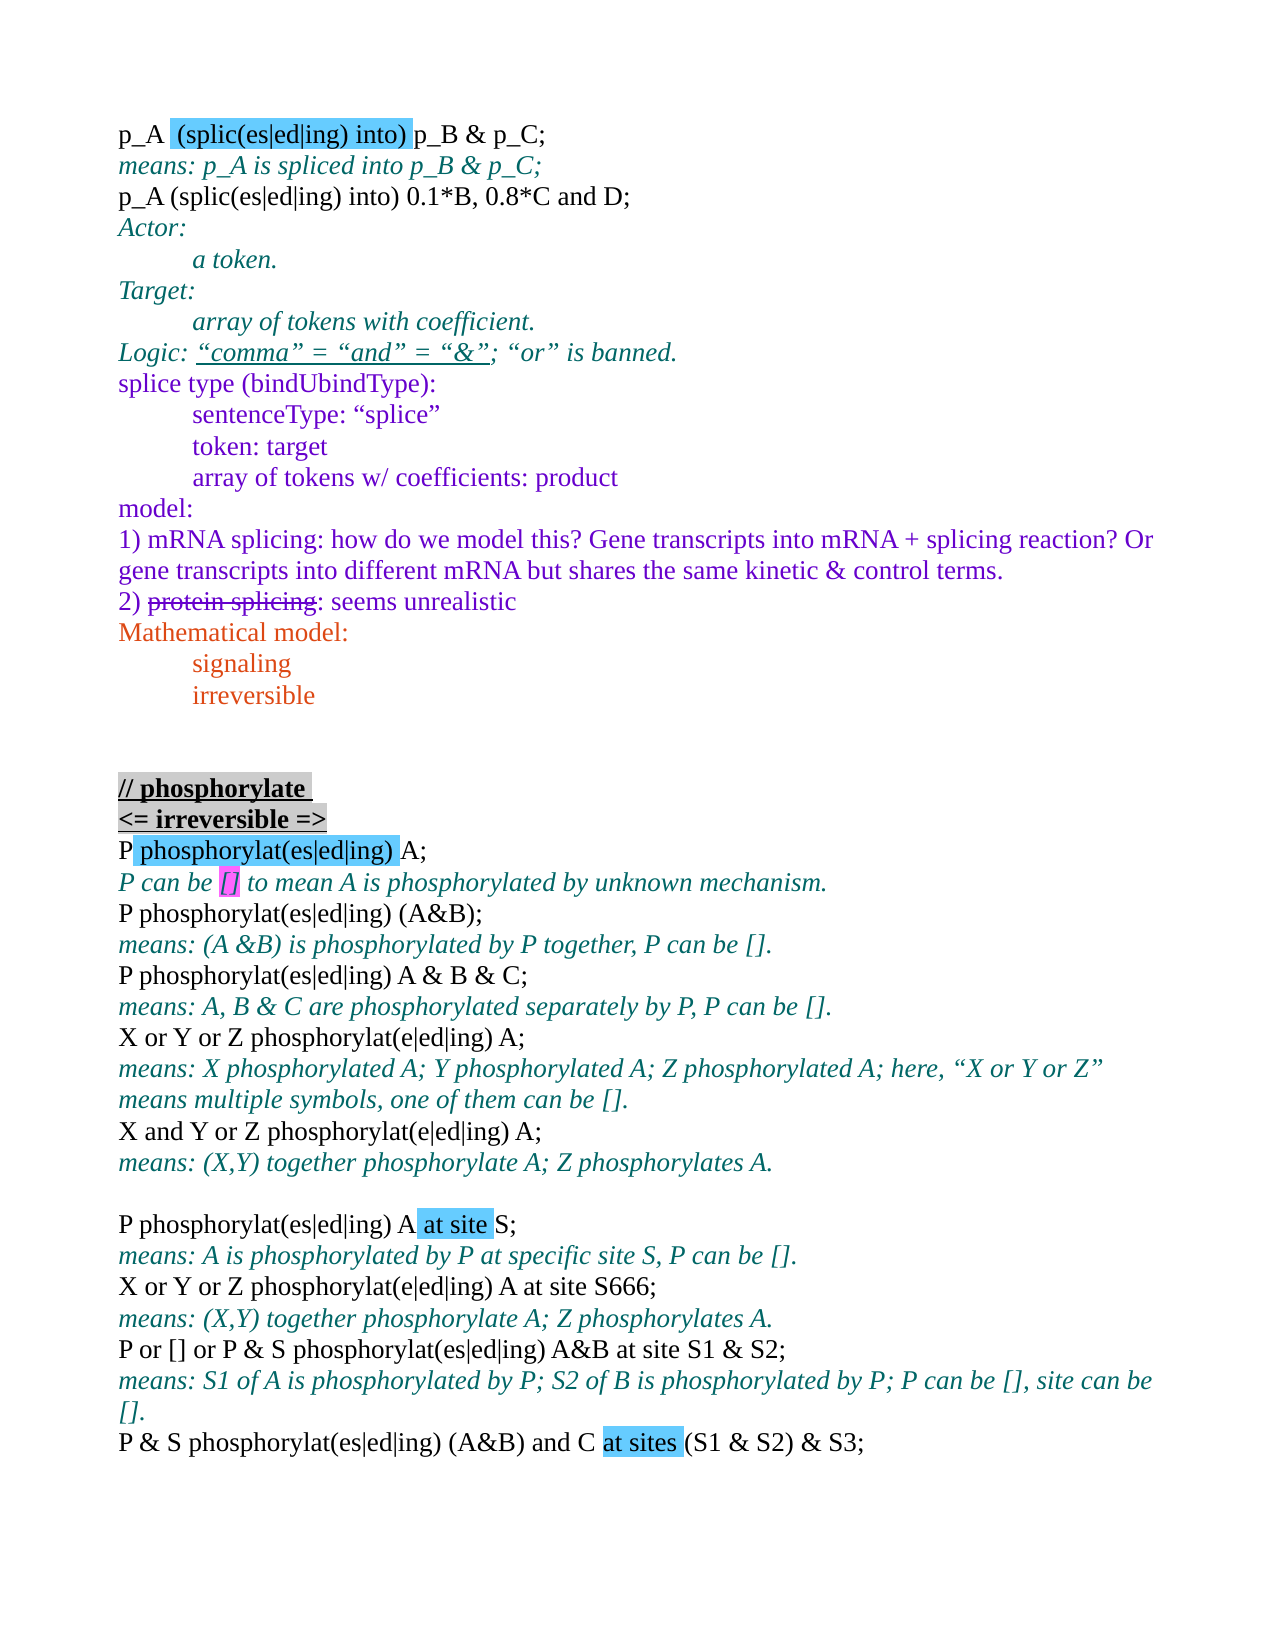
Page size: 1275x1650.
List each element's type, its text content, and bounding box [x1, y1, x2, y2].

text means: X phosphorylated A; Y phosphorylated A; Z phosphorylated A; here, “X or Y or Z” means multiple symbols, one of them can be []. [118, 1052, 1157, 1115]
text P phosphorylat(es|ed|ing) (A&B); [118, 897, 1157, 928]
text means: (A &B) is phosphorylated by P together, P can be []. [118, 928, 1157, 959]
text 2) protein splicing: seems unrealistic [118, 585, 1157, 616]
text token: target [118, 429, 1157, 461]
text means: S1 of A is phosphorylated by P; S2 of B is phosphorylated by P; P can be [], site can be []. [118, 1364, 1157, 1426]
text a token. [118, 243, 1157, 274]
text array of tokens with coefficient. [118, 305, 1157, 336]
text Target: [118, 274, 1157, 305]
text P & S phosphorylat(es|ed|ing) (A&B) and C at sites (S1 & S2) & S3; [118, 1426, 1157, 1457]
text model: [118, 492, 1157, 523]
text <= irreversible => [118, 803, 1157, 834]
text P phosphorylat(es|ed|ing) A & B & C; [118, 959, 1157, 990]
text X or Y or Z phosphorylat(e|ed|ing) A at site S666; [118, 1271, 1157, 1302]
text sentenceType: “splice” [118, 398, 1157, 429]
text Mathematical model: [118, 616, 1157, 648]
text // phosphorylate [118, 772, 1157, 803]
text means: (X,Y) together phosphorylate A; Z phosphorylates A. [118, 1146, 1157, 1177]
text means: (X,Y) together phosphorylate A; Z phosphorylates A. [118, 1302, 1157, 1333]
text P phosphorylat(es|ed|ing) A at site S; [118, 1208, 1157, 1239]
text Actor: [118, 212, 1157, 243]
text p_A (splic(es|ed|ing) into) p_B & p_C; [118, 118, 1157, 149]
text P can be [] to mean A is phosphorylated by unknown mechanism. [118, 866, 1157, 897]
text irreversible [118, 679, 1157, 710]
text array of tokens w/ coefficients: product [118, 461, 1157, 492]
text P phosphorylat(es|ed|ing) A; [118, 834, 1157, 866]
text Logic: “comma” = “and” = “&”; “or” is banned. [118, 336, 1157, 367]
text means: A is phosphorylated by P at specific site S, P can be []. [118, 1239, 1157, 1271]
text P or [] or P & S phosphorylat(es|ed|ing) A&B at site S1 & S2; [118, 1333, 1157, 1364]
text signaling [118, 648, 1157, 679]
text means: p_A is spliced into p_B & p_C; [118, 149, 1157, 180]
text X and Y or Z phosphorylat(e|ed|ing) A; [118, 1115, 1157, 1146]
text splice type (bindUbindType): [118, 367, 1157, 398]
text X or Y or Z phosphorylat(e|ed|ing) A; [118, 1021, 1157, 1052]
text means: A, B & C are phosphorylated separately by P, P can be []. [118, 990, 1157, 1021]
text p_A (splic(es|ed|ing) into) 0.1*B, 0.8*C and D; [118, 180, 1157, 212]
text 1) mRNA splicing: how do we model this? Gene transcripts into mRNA + splicing reaction? Or gene transcripts into different mRNA but shares the same kinetic & control terms. [118, 523, 1157, 585]
